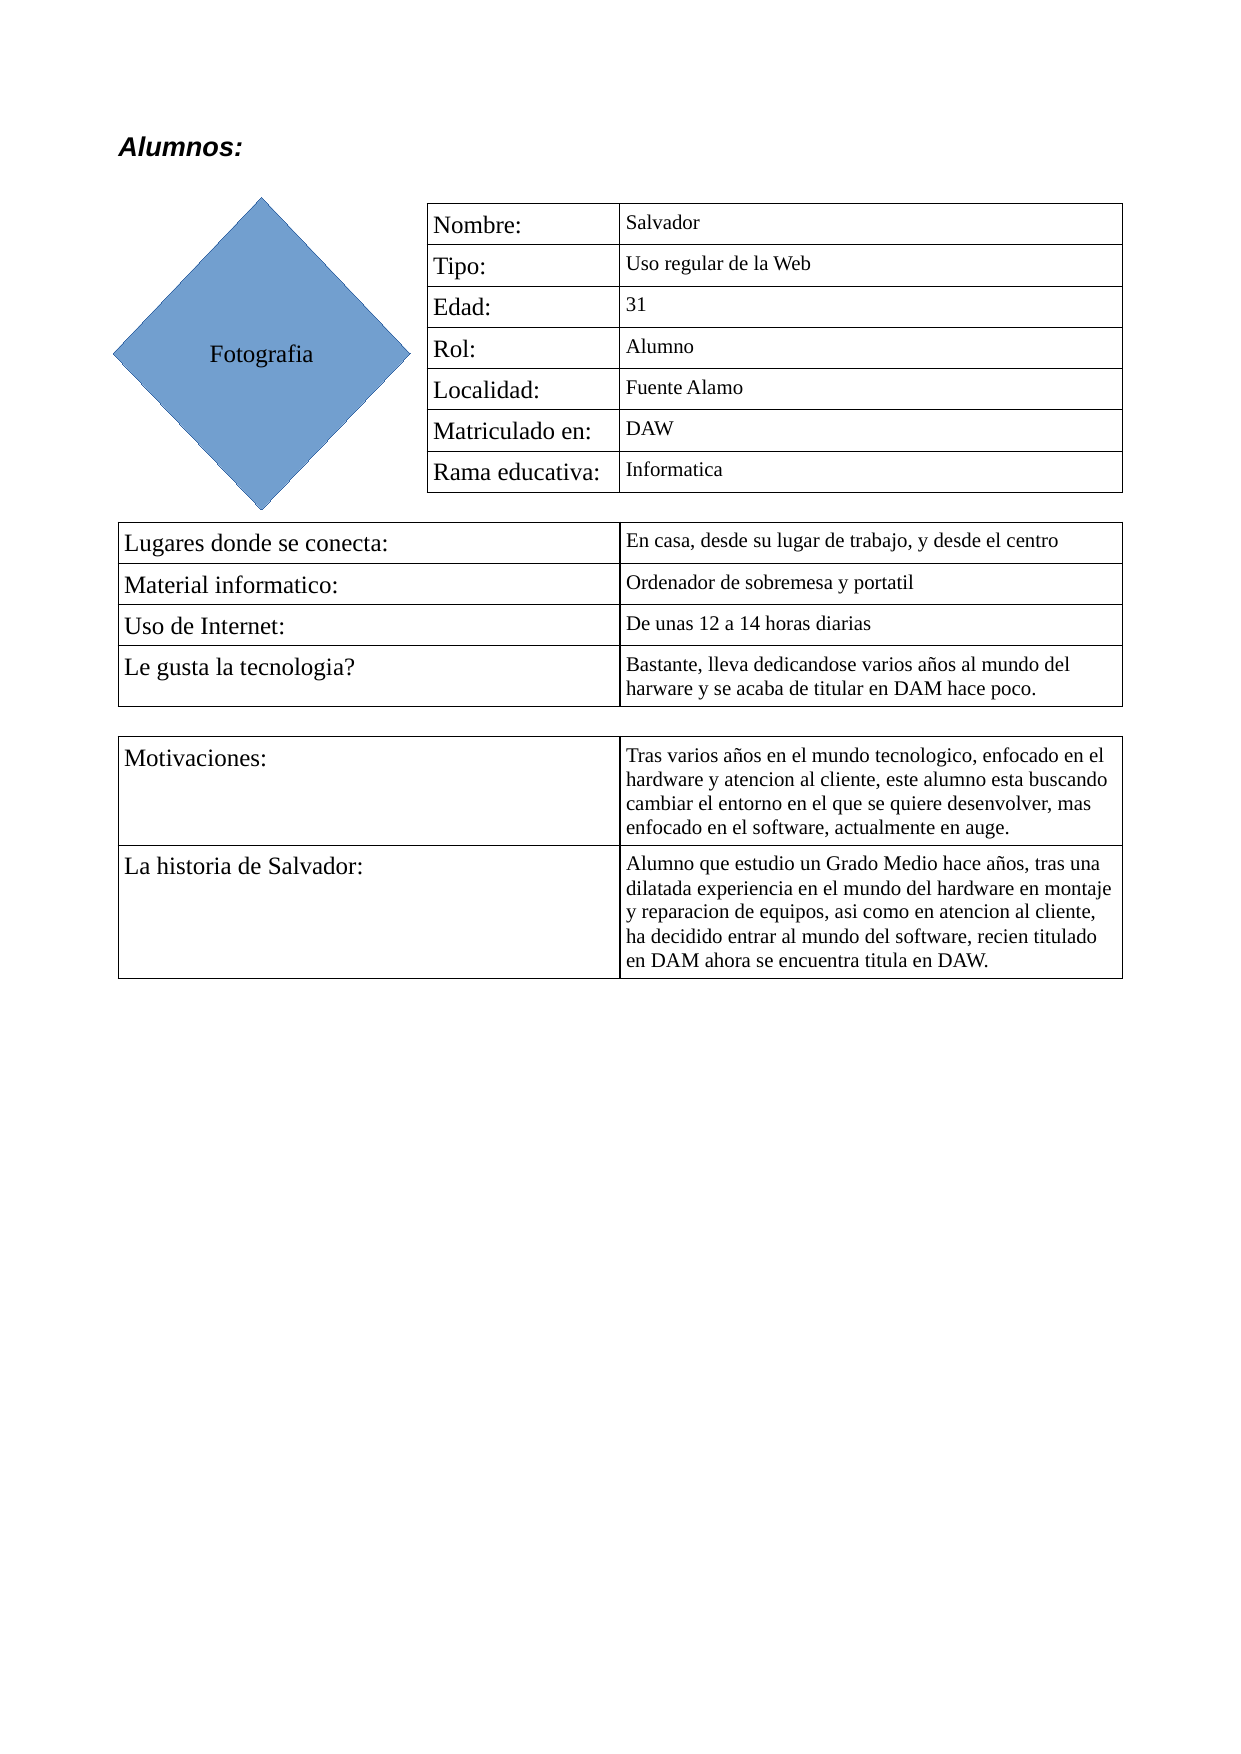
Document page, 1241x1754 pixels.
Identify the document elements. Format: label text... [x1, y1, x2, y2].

table_cell Localidad: [428, 369, 619, 409]
table_header Nombre: [428, 204, 619, 244]
table_cell Informatica [620, 452, 1122, 492]
table_cell Bastante, lleva dedicandose varios años al mundo del harware y se acaba de titular en DAM hace poco. [621, 646, 1122, 706]
table_header Motivaciones: [119, 737, 619, 844]
table_cell Uso de Internet: [119, 605, 619, 645]
table_header Salvador [620, 204, 1122, 244]
table_cell 31 [620, 287, 1122, 327]
table_cell Rol: [428, 328, 619, 368]
table_cell Material informatico: [119, 564, 619, 604]
table_cell Alumno [620, 328, 1122, 368]
table_cell Tipo: [428, 245, 619, 286]
table_cell Edad: [428, 287, 619, 327]
table_cell DAW [620, 410, 1122, 451]
table_cell Rama educativa: [428, 452, 619, 492]
table_cell Le gusta la tecnologia? [119, 646, 619, 706]
table_cell La historia de Salvador: [119, 846, 619, 977]
table_cell Fuente Alamo [620, 369, 1122, 409]
table_header Tras varios años en el mundo tecnologico, enfocado en el hardware y atencion al cliente, este alumno esta buscando cambiar el entorno en el que se quiere desenvolver, mas enfocado en el software, actualmente en auge. [621, 737, 1122, 844]
subtitle Alumnos: [118, 131, 1122, 162]
table_cell Uso regular de la Web [620, 245, 1122, 286]
table_cell De unas 12 a 14 horas diarias [621, 605, 1122, 645]
table_cell Matriculado en: [428, 410, 619, 451]
table_header Lugares donde se conecta: [119, 523, 619, 563]
table_cell Ordenador de sobremesa y portatil [621, 564, 1122, 604]
table_cell Alumno que estudio un Grado Medio hace años, tras una dilatada experiencia en el mundo del hardware en montaje y reparacion de equipos, asi como en atencion al cliente, ha decidido entrar al mundo del software, recien titulado en DAM ahora se encuentra titula en DAW. [621, 846, 1122, 977]
table_header En casa, desde su lugar de trabajo, y desde el centro [621, 523, 1122, 563]
